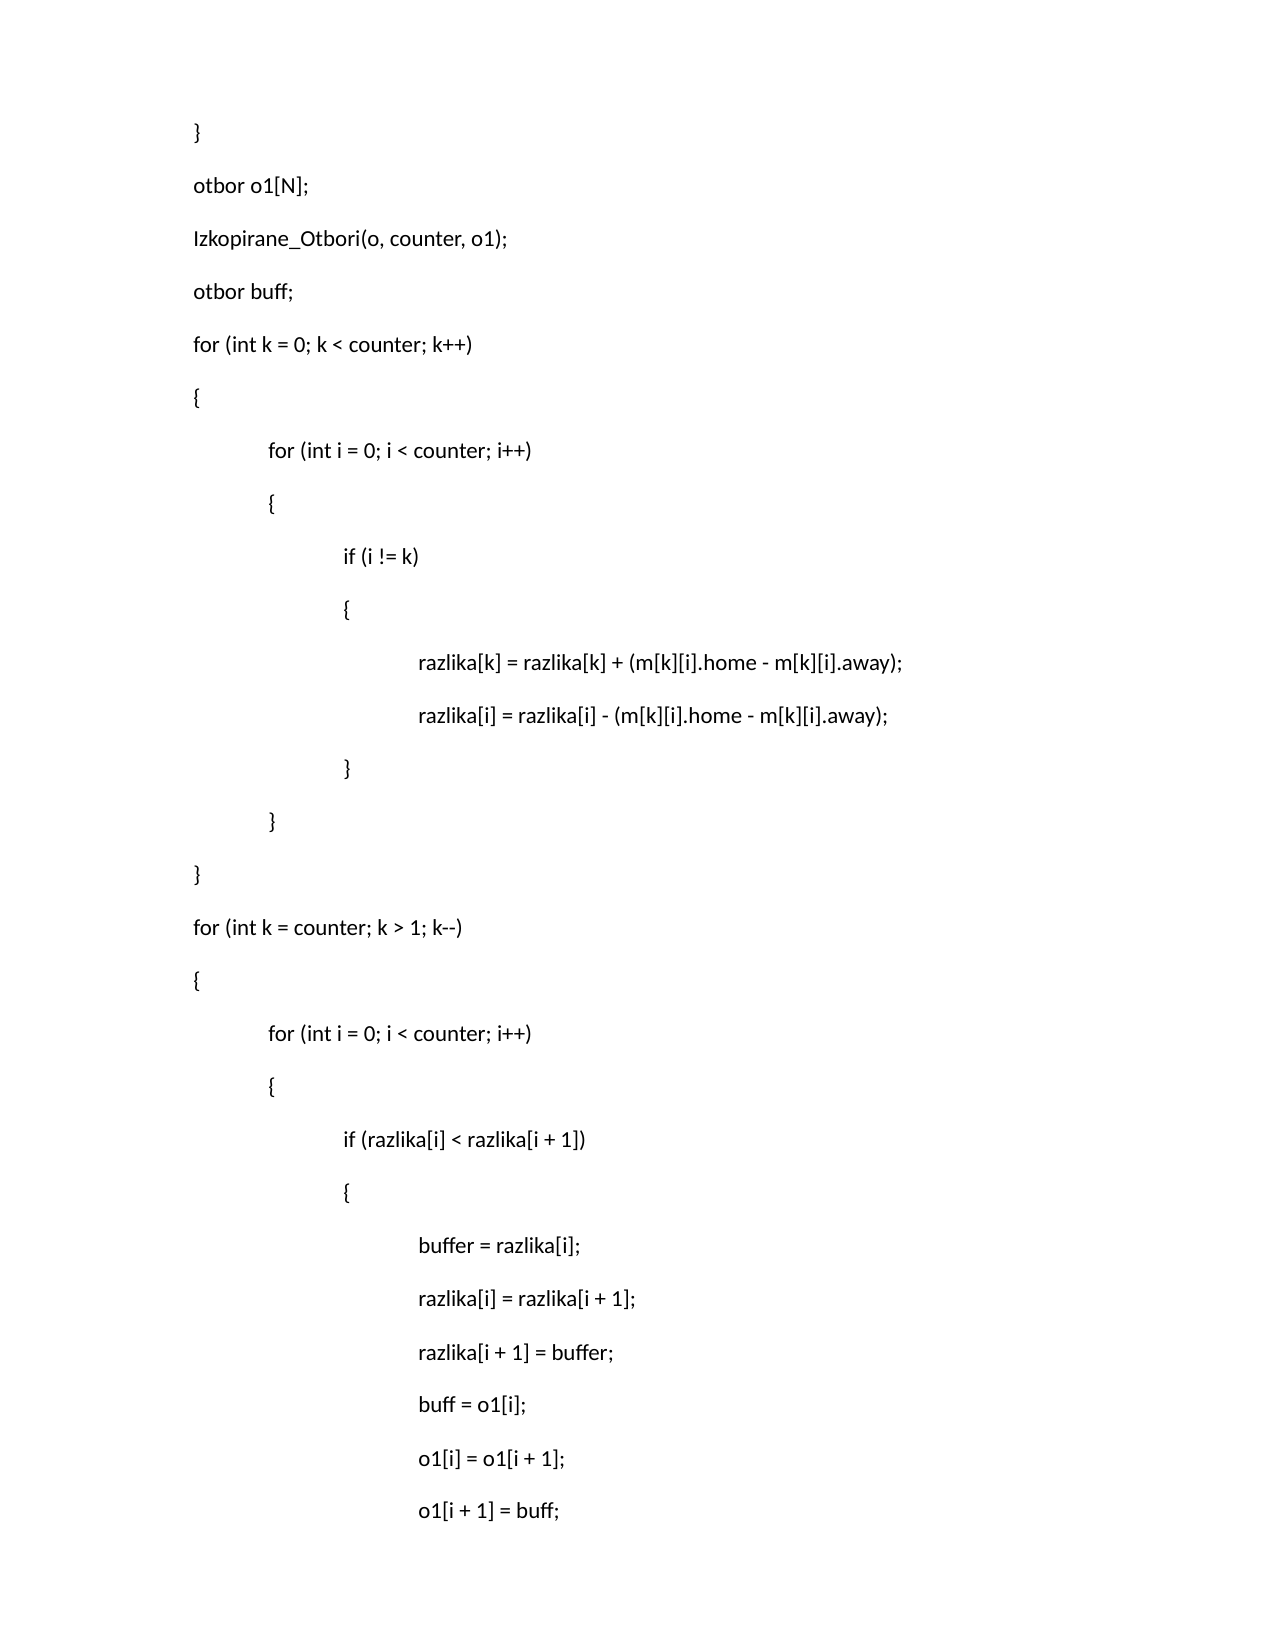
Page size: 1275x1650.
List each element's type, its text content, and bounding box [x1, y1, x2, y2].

text otbor o1[N]; [118, 171, 1157, 199]
text o1[i] = o1[i + 1]; [118, 1444, 1157, 1472]
text otbor buff; [118, 277, 1157, 305]
text { [118, 1072, 1157, 1101]
text } [118, 754, 1157, 782]
text for (int k = 0; k < counter; k++) [118, 330, 1157, 358]
text razlika[i + 1] = buffer; [118, 1338, 1157, 1366]
text razlika[i] = razlika[i] - (m[k][i].home - m[k][i].away); [118, 701, 1157, 729]
text buffer = razlika[i]; [118, 1232, 1157, 1259]
text { [118, 489, 1157, 517]
text } [118, 118, 1157, 146]
text if (i != k) [118, 542, 1157, 570]
text o1[i + 1] = buff; [118, 1497, 1157, 1525]
text { [118, 595, 1157, 623]
text { [118, 966, 1157, 994]
text Izkopirane_Otbori(o, counter, o1); [118, 224, 1157, 252]
text { [118, 383, 1157, 411]
text for (int i = 0; i < counter; i++) [118, 1019, 1157, 1047]
text buff = o1[i]; [118, 1391, 1157, 1419]
text } [118, 860, 1157, 888]
text { [118, 1178, 1157, 1207]
text if (razlika[i] < razlika[i + 1]) [118, 1126, 1157, 1153]
text razlika[k] = razlika[k] + (m[k][i].home - m[k][i].away); [118, 648, 1157, 676]
text } [118, 807, 1157, 835]
text for (int k = counter; k > 1; k--) [118, 913, 1157, 941]
text for (int i = 0; i < counter; i++) [118, 436, 1157, 464]
text razlika[i] = razlika[i + 1]; [118, 1284, 1157, 1313]
